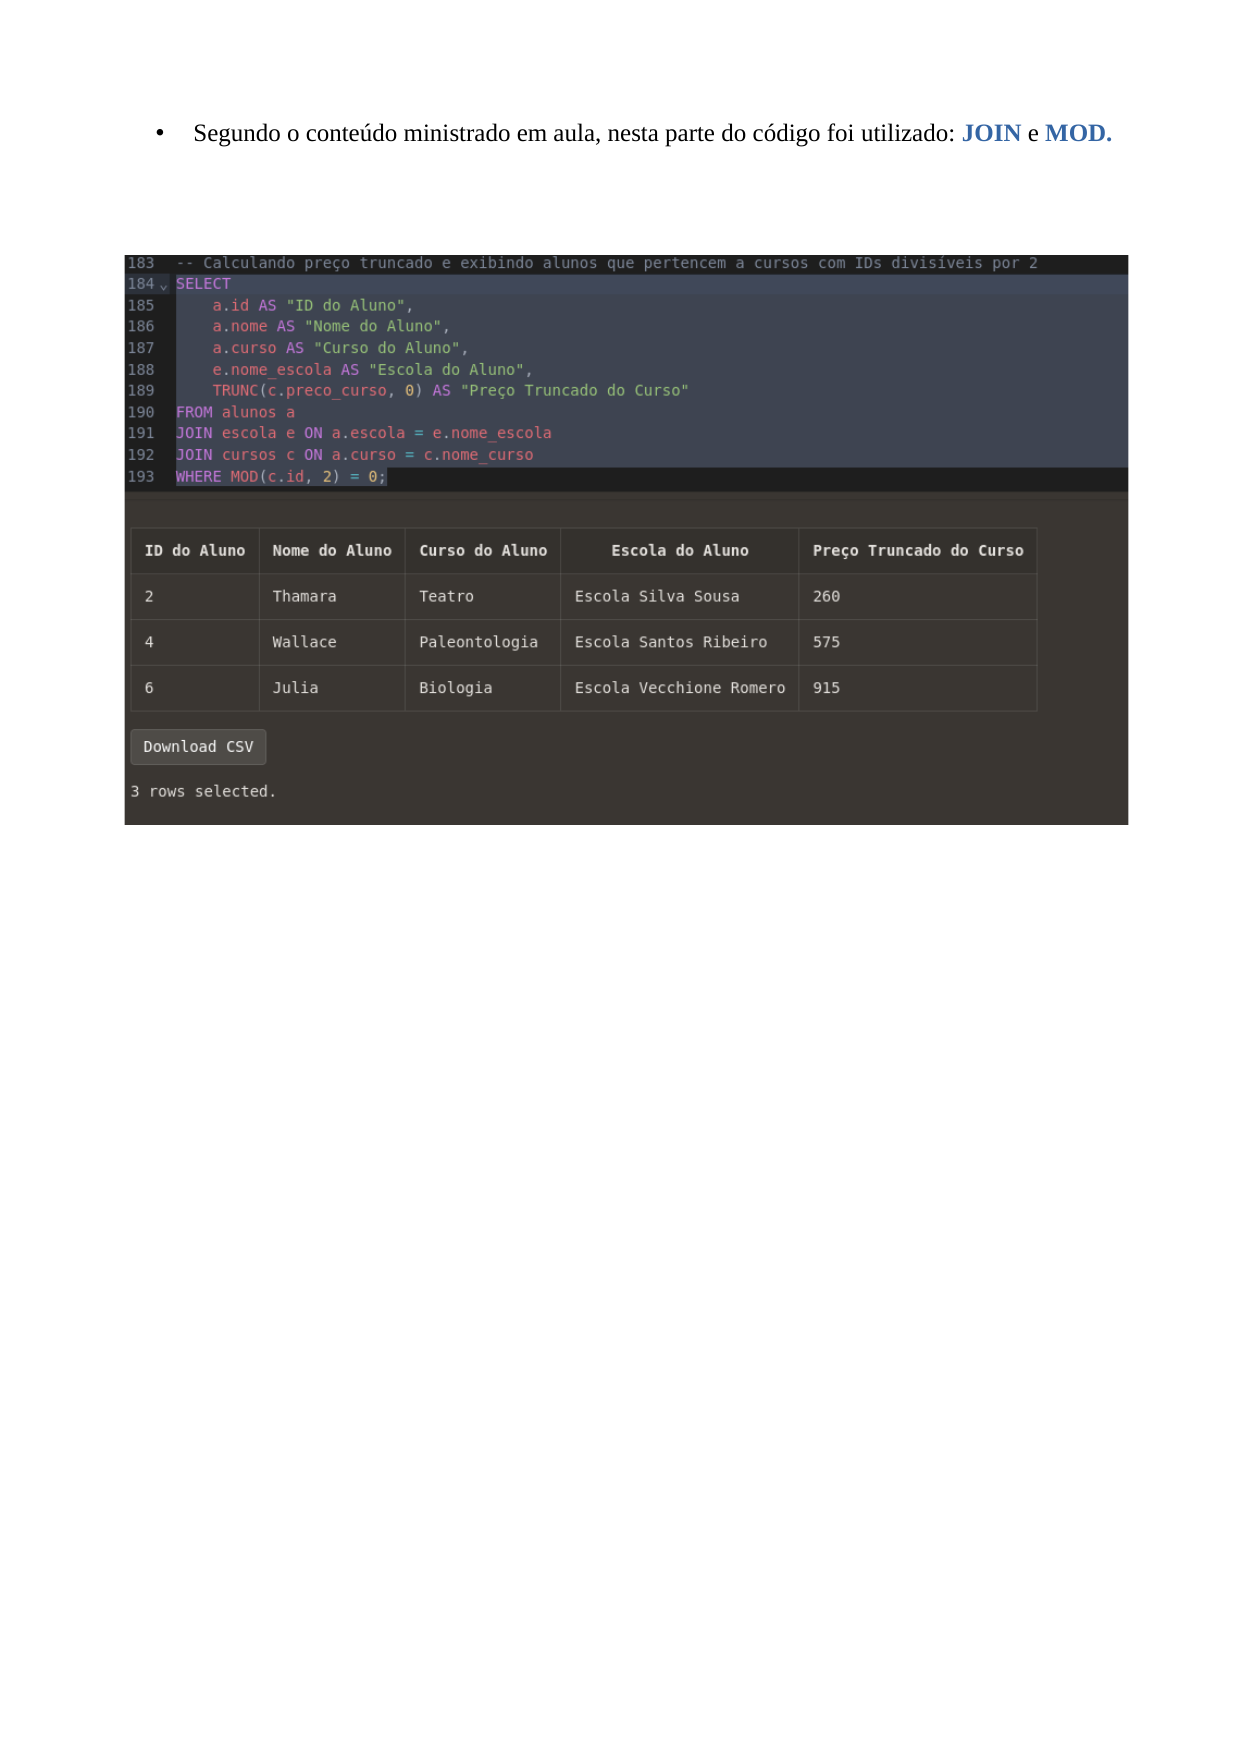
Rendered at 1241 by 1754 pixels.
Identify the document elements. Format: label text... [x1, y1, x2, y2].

list Segundo o conteúdo ministrado em aula, nesta parte do código foi utilizado: JOIN e MOD. [156, 118, 1122, 147]
picture [124, 255, 1129, 825]
